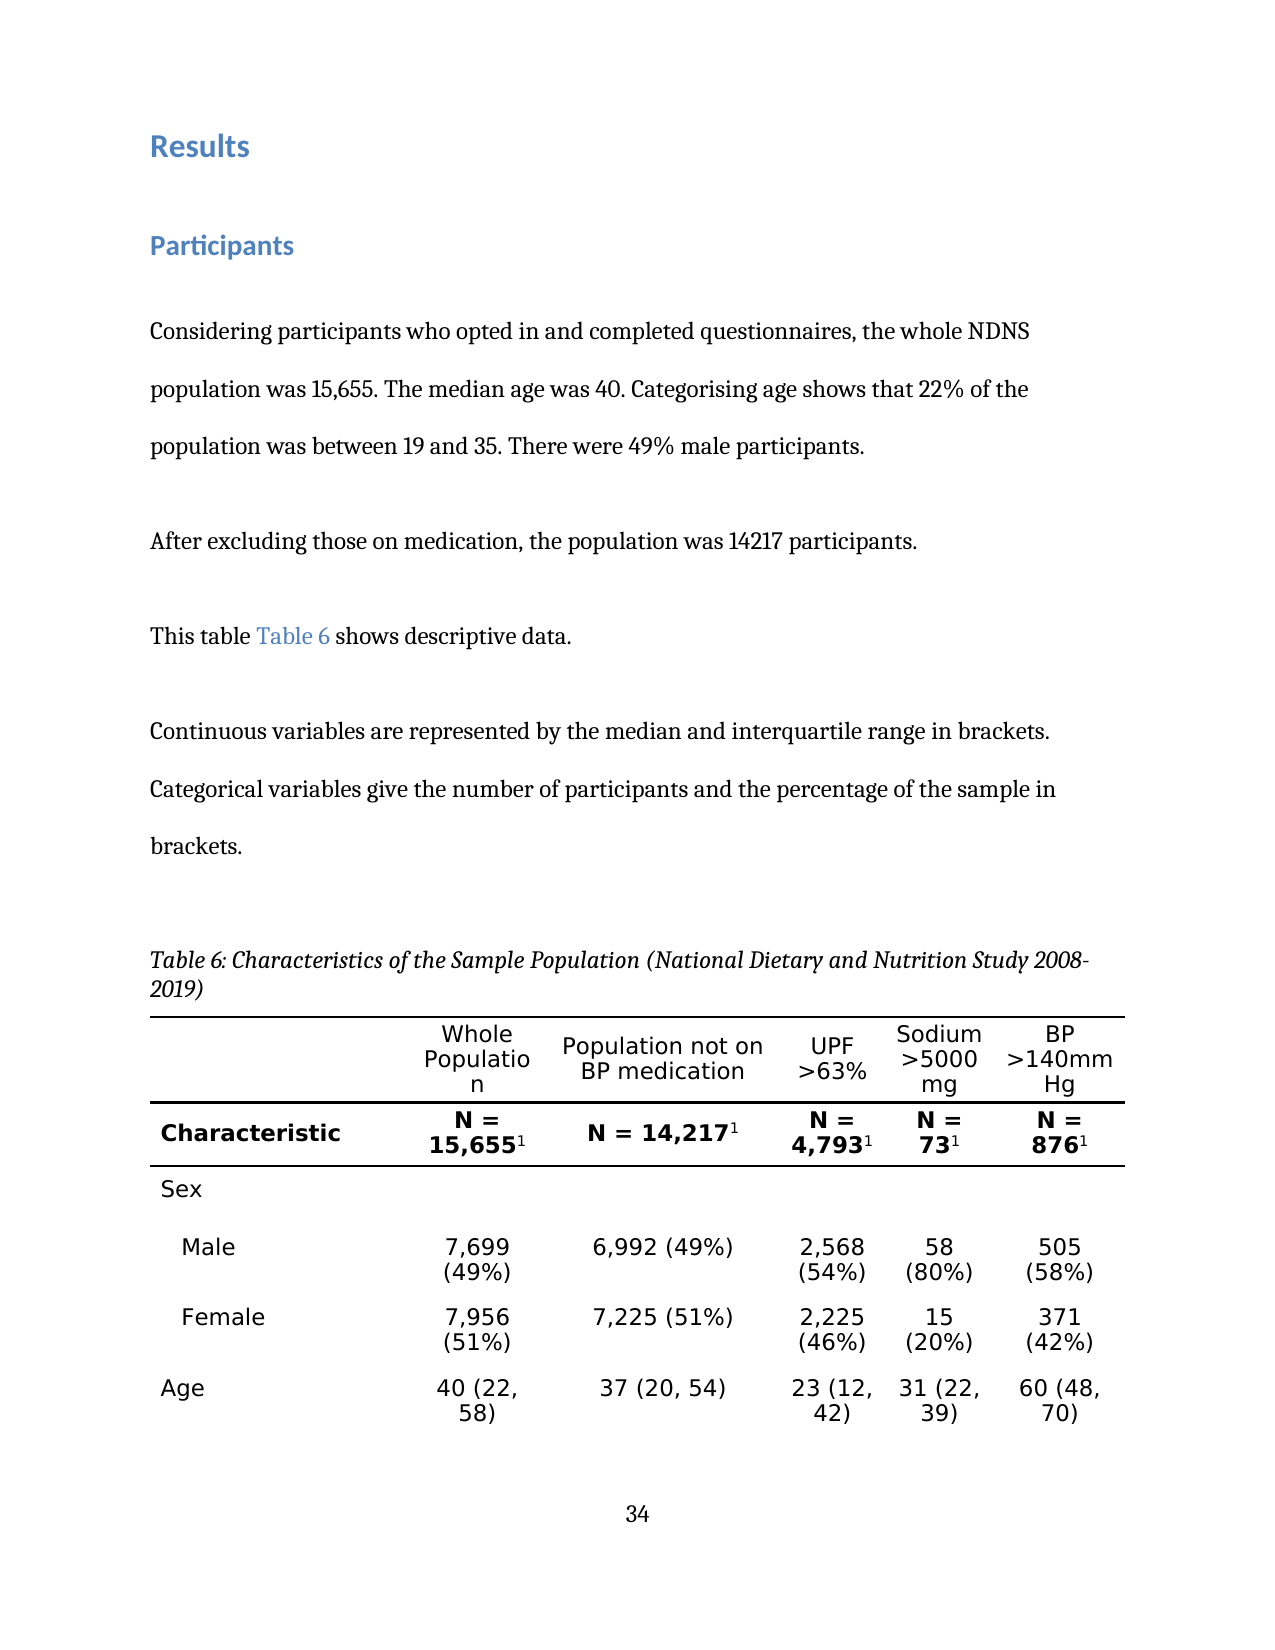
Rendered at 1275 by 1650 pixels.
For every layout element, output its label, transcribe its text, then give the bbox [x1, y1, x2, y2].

text Table 6: Characteristics of the Sample Population (National Dietary and Nutrition Study 2008-2019) [150, 946, 1125, 1003]
table_cell Age [150, 1366, 409, 1437]
table_cell [409, 1167, 545, 1224]
table_cell N = 731 [884, 1104, 994, 1164]
text This table Table 6 shows descriptive data. [150, 622, 1125, 651]
table_cell 371 (42%) [994, 1295, 1125, 1366]
table_cell 2,225 (46%) [780, 1295, 884, 1366]
table_header BP >140mmHg [994, 1018, 1125, 1101]
subtitle Participants [150, 227, 1125, 263]
table_cell 58 (80%) [884, 1225, 994, 1295]
table_header Whole Population [409, 1018, 545, 1101]
table_cell [780, 1167, 884, 1224]
table_cell 7,699 (49%) [409, 1225, 545, 1295]
table_cell 31 (22, 39) [884, 1366, 994, 1437]
table_cell 505 (58%) [994, 1225, 1125, 1295]
subtitle Results [150, 125, 1125, 166]
table_cell 6,992 (49%) [545, 1225, 780, 1295]
table_header Sodium >5000mg [884, 1018, 994, 1101]
table_cell N = 4,7931 [780, 1104, 884, 1164]
table_cell Male [150, 1225, 409, 1295]
table_cell 7,225 (51%) [545, 1295, 780, 1366]
table_cell 15 (20%) [884, 1295, 994, 1366]
table_cell Sex [150, 1167, 409, 1224]
table_cell 37 (20, 54) [545, 1366, 780, 1437]
table_cell 40 (22, 58) [409, 1366, 545, 1437]
text After excluding those on medication, the population was 14217 participants. [150, 527, 1125, 556]
table_header [150, 1018, 409, 1101]
table_cell [994, 1167, 1125, 1224]
table_cell Female [150, 1295, 409, 1366]
table_cell N = 14,2171 [545, 1104, 780, 1164]
table_cell [884, 1167, 994, 1224]
table_cell 2,568 (54%) [780, 1225, 884, 1295]
table_cell N = 8761 [994, 1104, 1125, 1164]
table_cell N = 15,6551 [409, 1104, 545, 1164]
table_cell [545, 1167, 780, 1224]
table_cell 23 (12, 42) [780, 1366, 884, 1437]
text Continuous variables are represented by the median and interquartile range in brackets. Categorical variables give the number of participants and the percentage of the sample in brackets. [150, 717, 1125, 861]
table_cell 7,956 (51%) [409, 1295, 545, 1366]
table_cell Characteristic [150, 1104, 409, 1164]
table_cell 60 (48, 70) [994, 1366, 1125, 1437]
table_header UPF >63% [780, 1018, 884, 1101]
table_header Population not on BP medication [545, 1018, 780, 1101]
text Considering participants who opted in and completed questionnaires, the whole NDNS population was 15,655. The median age was 40. Categorising age shows that 22% of the population was between 19 and 35. There were 49% male participants. [150, 317, 1125, 461]
